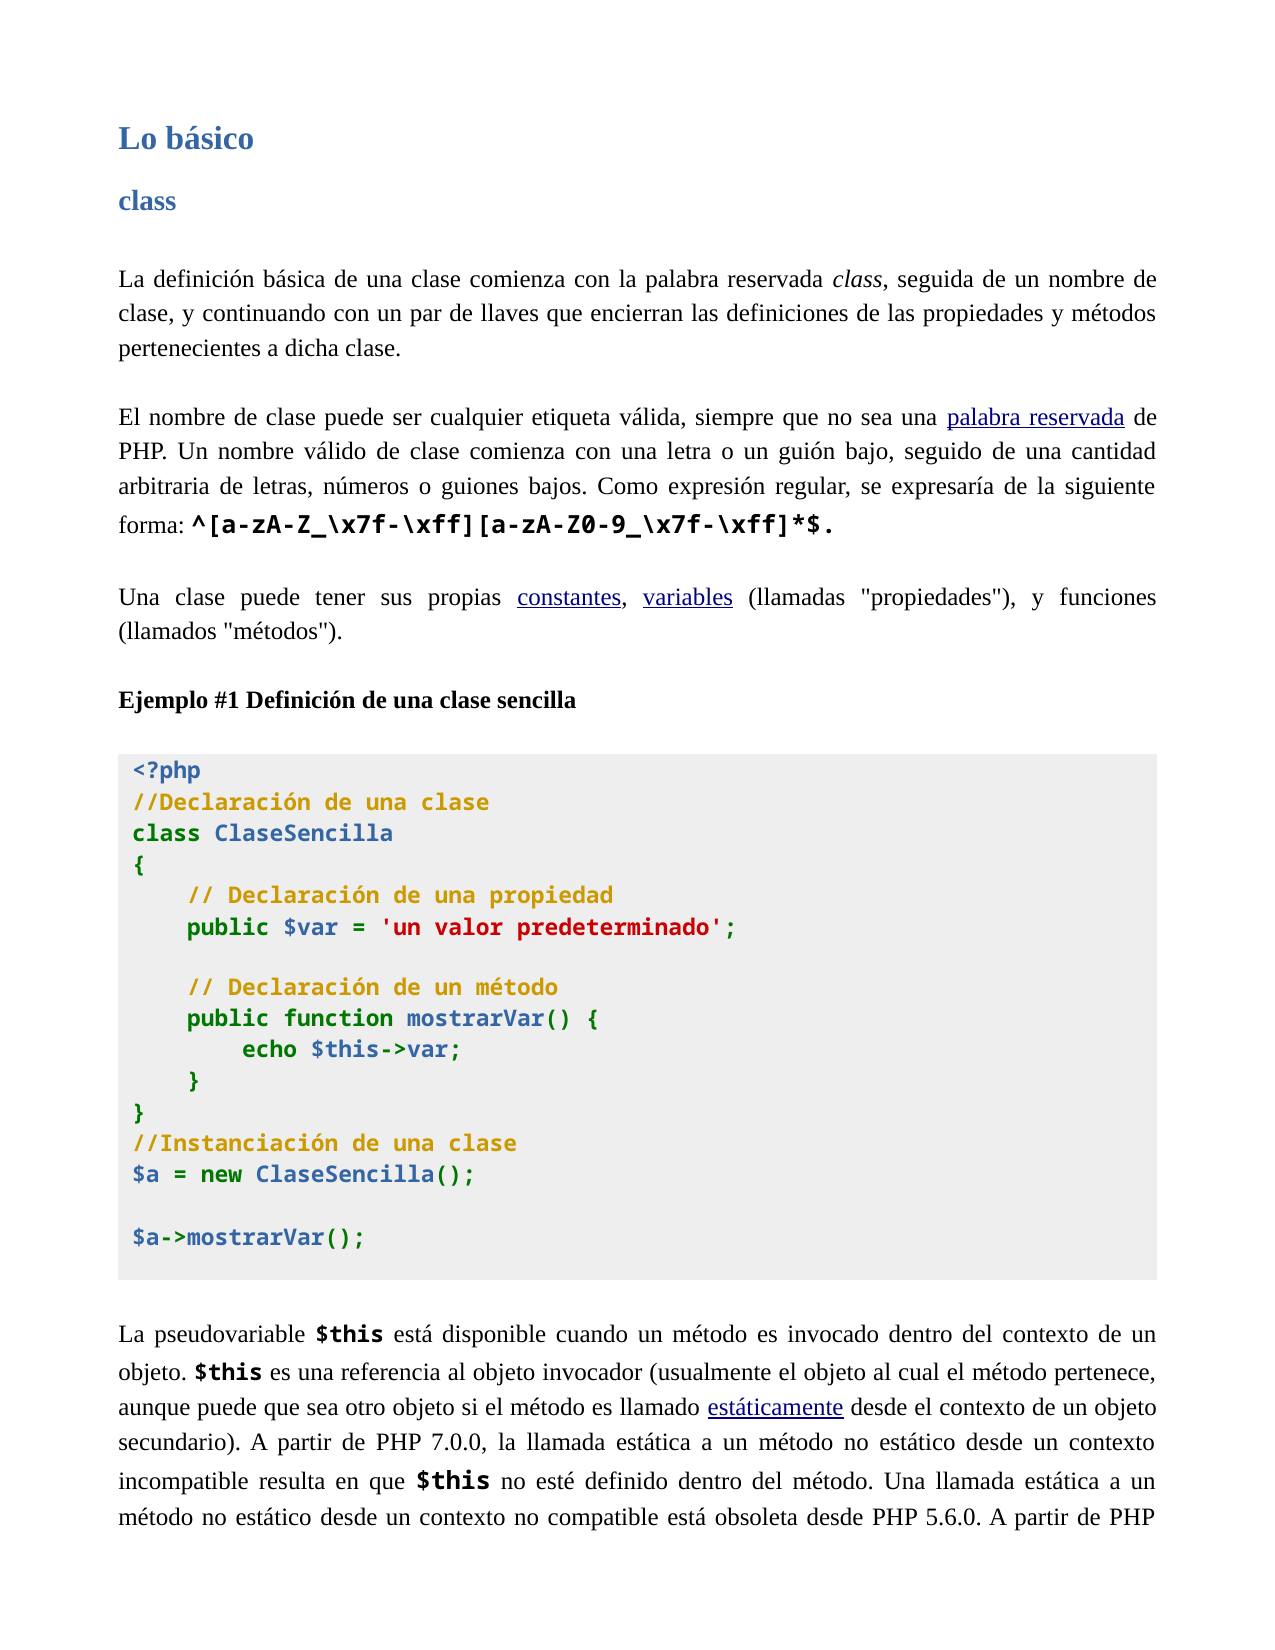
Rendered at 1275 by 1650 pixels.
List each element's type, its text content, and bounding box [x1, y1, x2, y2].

text $a->mostrarVar(); [118, 1220, 1157, 1280]
subtitle class [118, 183, 1157, 217]
text La pseudovariable $this está disponible cuando un método es invocado dentro del contexto de un objeto. $this es una referencia al objeto invocador (usualmente el objeto al cual el método pertenece, aunque puede que sea otro objeto si el método es llamado estáticamente desde el contexto de un objeto secundario). A partir de PHP 7.0.0, la llamada estática a un método no estático desde un contexto incompatible resulta en que $this no esté definido dentro del método. Una llamada estática a un método no estático desde un contexto no compatible está obsoleta desde PHP 5.6.0. A partir de PHP [118, 1318, 1157, 1531]
text { [118, 848, 1157, 879]
text // Declaración de un método [118, 970, 1157, 1002]
text //Instanciación de una clase [118, 1127, 1157, 1158]
text $a = new ClaseSencilla(); [118, 1158, 1157, 1189]
text La definición básica de una clase comienza con la palabra reservada class, seguida de un nombre de clase, y continuando con un par de llaves que encierran las definiciones de las propiedades y métodos pertenecientes a dicha clase. [118, 264, 1157, 362]
text } [118, 1064, 1157, 1095]
text //Declaración de una clase [118, 785, 1157, 817]
text echo $this->var; [118, 1033, 1157, 1064]
text } [118, 1095, 1157, 1127]
text Ejemplo #1 Definición de una clase sencilla [118, 685, 1157, 714]
subtitle Lo básico [118, 118, 1157, 156]
text Una clase puede tener sus propias constantes, variables (llamadas "propiedades"), y funciones (llamados "métodos"). [118, 582, 1157, 645]
text public $var = 'un valor predeterminado'; [118, 910, 1157, 942]
text class ClaseSencilla [118, 817, 1157, 848]
text El nombre de clase puede ser cualquier etiqueta válida, siempre que no sea una palabra reservada de PHP. Un nombre válido de clase comienza con una letra o un guión bajo, seguido de una cantidad arbitraria de letras, números o guiones bajos. Como expresión regular, se expresaría de la siguiente forma: ^[a-zA-Z_\x7f-\xff][a-zA-Z0-9_\x7f-\xff]*$. [118, 402, 1157, 541]
text public function mostrarVar() { [118, 1002, 1157, 1033]
text // Declaración de una propiedad [118, 879, 1157, 910]
text <?php [118, 754, 1157, 785]
